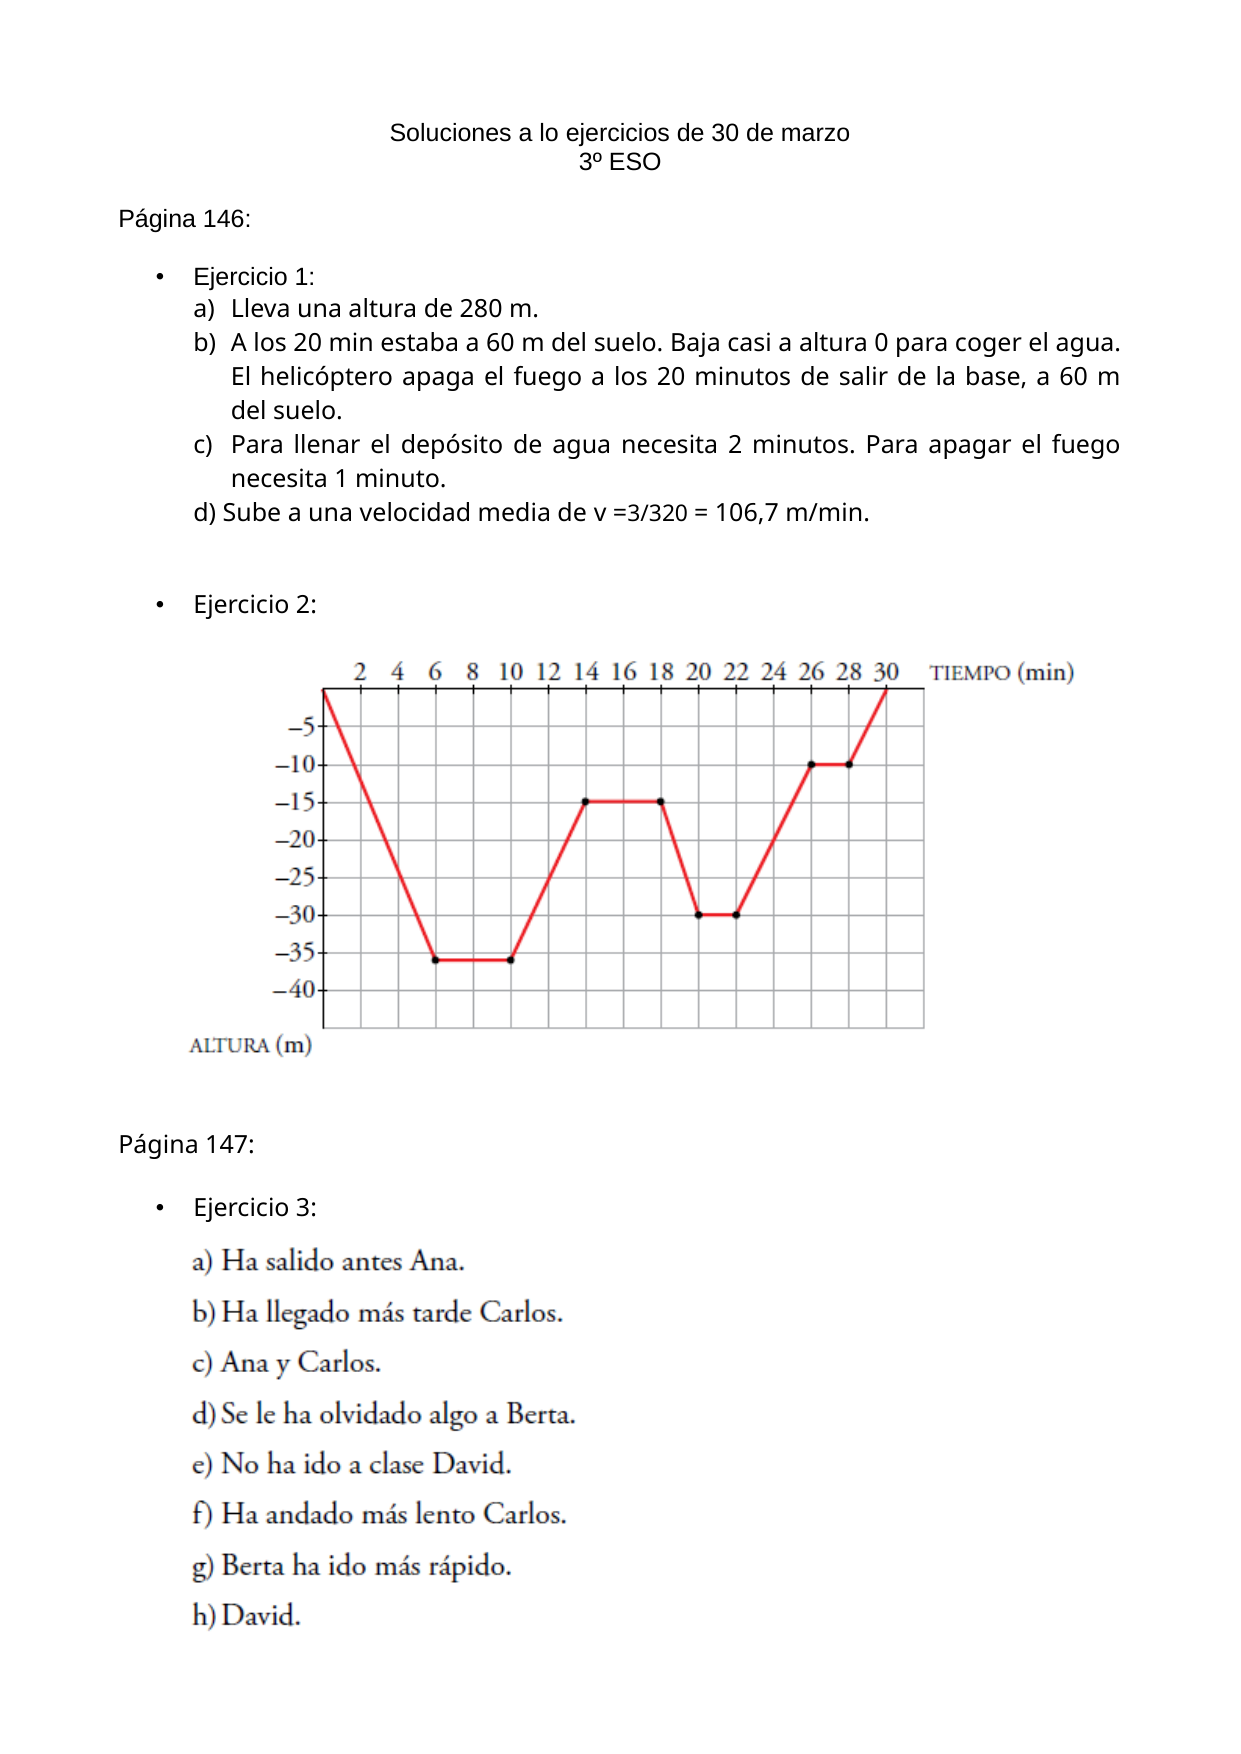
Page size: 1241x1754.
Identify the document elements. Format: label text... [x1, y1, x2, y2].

list Ejercicio 3: [156, 1189, 1122, 1223]
list Para llenar el depósito de agua necesita 2 minutos. Para apagar el fuego necesita 1 minuto. [193, 427, 1122, 495]
list Ejercicio 2: [156, 587, 1122, 621]
text Página 146: [118, 204, 1122, 233]
text 3º ESO [118, 147, 1122, 176]
text Soluciones a lo ejercicios de 30 de marzo [118, 118, 1122, 147]
list A los 20 min estaba a 60 m del suelo. Baja casi a altura 0 para coger el agua. El helicóptero apaga el fuego a los 20 minutos de salir de la base, a 60 m del suelo. [193, 325, 1122, 427]
text d) Sube a una velocidad media de v =3/320 = 106,7 m/min. [118, 495, 1122, 529]
list Ejercicio 1: [156, 262, 1122, 291]
picture [118, 649, 1122, 1098]
picture [157, 1232, 620, 1657]
list Lleva una altura de 280 m. [193, 291, 1122, 325]
text Página 147: [118, 1127, 1122, 1161]
